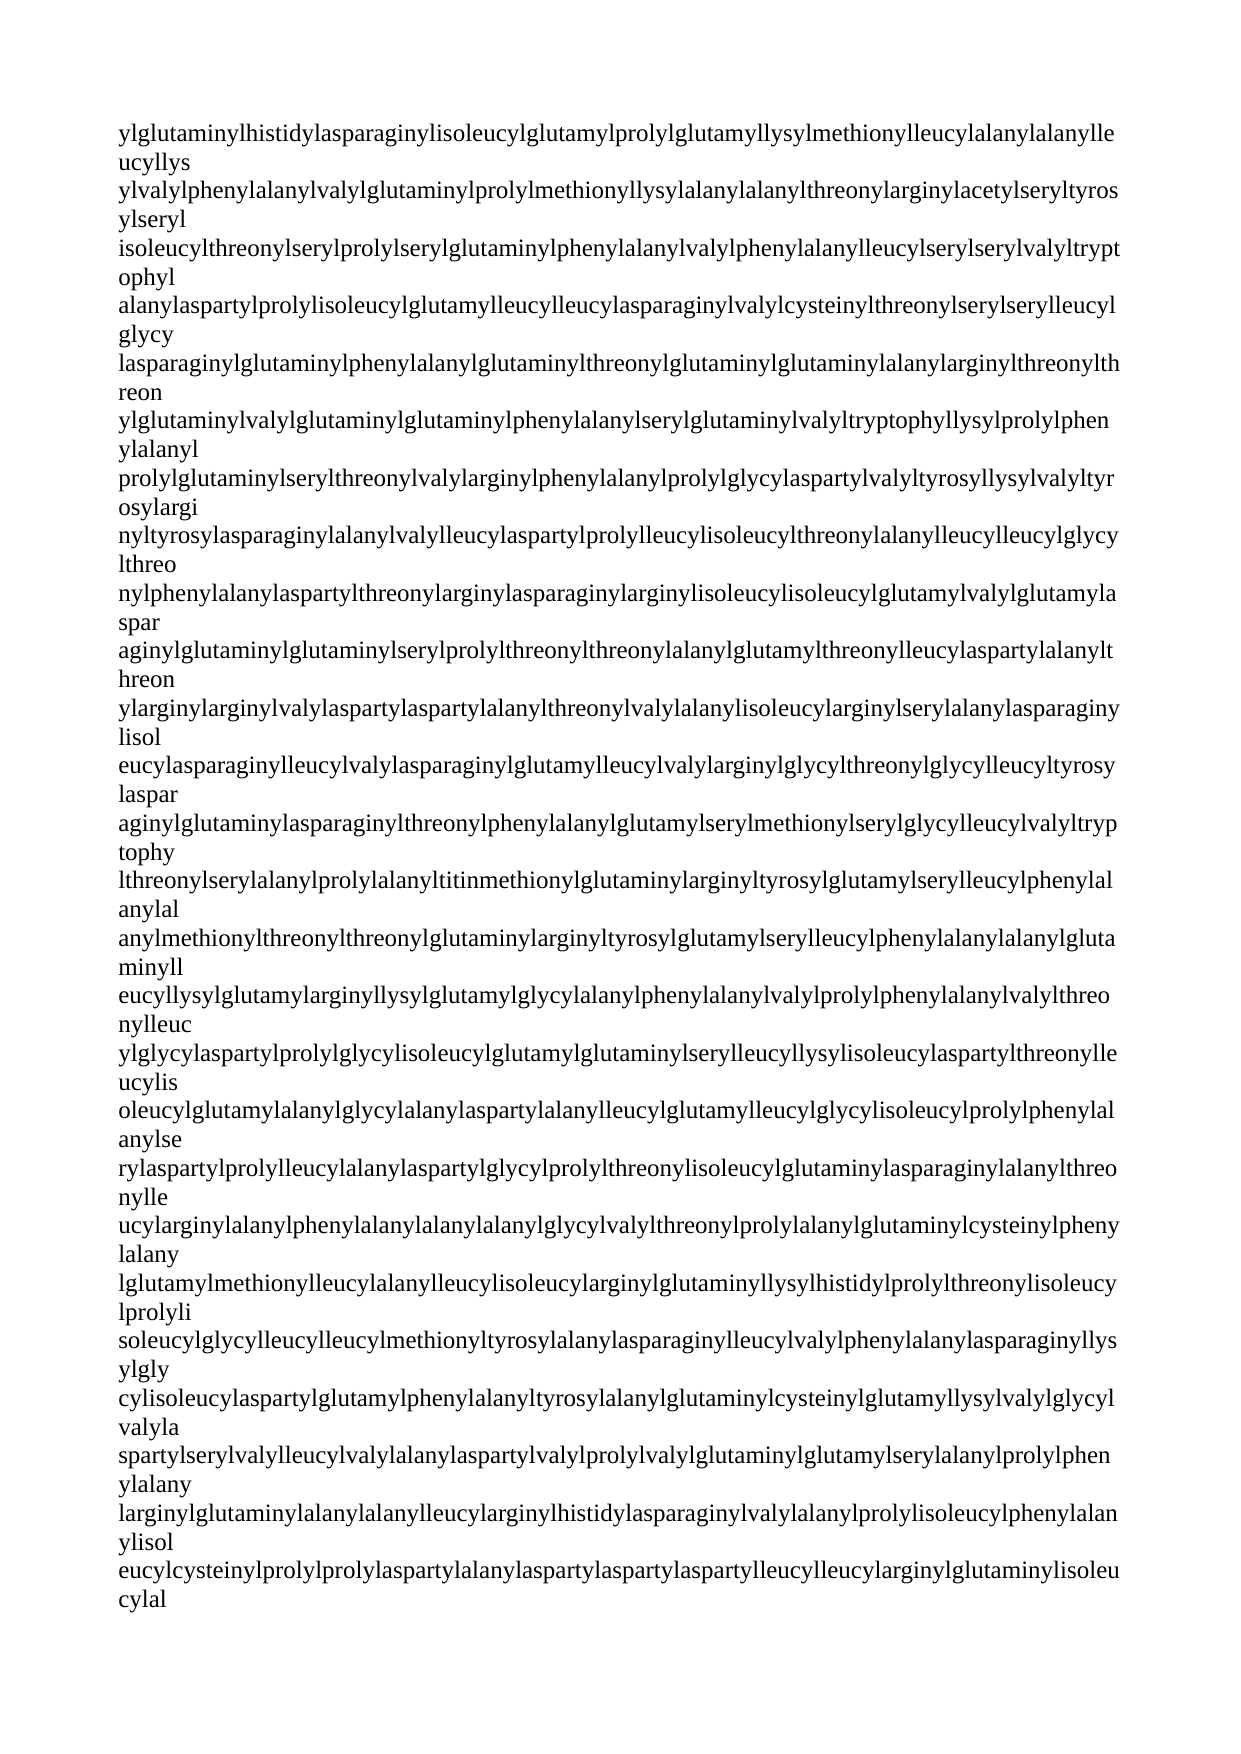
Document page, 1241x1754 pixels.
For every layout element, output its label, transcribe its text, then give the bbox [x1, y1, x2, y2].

text ylglutaminylhistidylasparaginylisoleucylglutamylprolylglutamyllysylmethionylleucylalanylalanylleucyllys ylvalylphenylalanylvalylglutaminylprolylmethionyllysylalanylalanylthreonylarginylacetylseryltyrosylseryl isoleucylthreonylserylprolylserylglutaminylphenylalanylvalylphenylalanylleucylserylserylvalyltryptophyl alanylaspartylprolylisoleucylglutamylleucylleucylasparaginylvalylcysteinylthreonylserylserylleucylglycy lasparaginylglutaminylphenylalanylglutaminylthreonylglutaminylglutaminylalanylarginylthreonylthreon ylglutaminylvalylglutaminylglutaminylphenylalanylserylglutaminylvalyltryptophyllysylprolylphenylalanyl prolylglutaminylserylthreonylvalylarginylphenylalanylprolylglycylaspartylvalyltyrosyllysylvalyltyrosylargi nyltyrosylasparaginylalanylvalylleucylaspartylprolylleucylisoleucylthreonylalanylleucylleucylglycylthreo nylphenylalanylaspartylthreonylarginylasparaginylarginylisoleucylisoleucylglutamylvalylglutamylaspar aginylglutaminylglutaminylserylprolylthreonylthreonylalanylglutamylthreonylleucylaspartylalanylthreon ylarginylarginylvalylaspartylaspartylalanylthreonylvalylalanylisoleucylarginylserylalanylasparaginylisol eucylasparaginylleucylvalylasparaginylglutamylleucylvalylarginylglycylthreonylglycylleucyltyrosylaspar aginylglutaminylasparaginylthreonylphenylalanylglutamylserylmethionylserylglycylleucylvalyltryptophy lthreonylserylalanylprolylalanyltitinmethionylglutaminylarginyltyrosylglutamylserylleucylphenylalanylal anylmethionylthreonylthreonylglutaminylarginyltyrosylglutamylserylleucylphenylalanylalanylglutaminyll eucyllysylglutamylarginyllysylglutamylglycylalanylphenylalanylvalylprolylphenylalanylvalylthreonylleuc ylglycylaspartylprolylglycylisoleucylglutamylglutaminylserylleucyllysylisoleucylaspartylthreonylleucylis oleucylglutamylalanylglycylalanylaspartylalanylleucylglutamylleucylglycylisoleucylprolylphenylalanylse rylaspartylprolylleucylalanylaspartylglycylprolylthreonylisoleucylglutaminylasparaginylalanylthreonylle ucylarginylalanylphenylalanylalanylalanylglycylvalylthreonylprolylalanylglutaminylcysteinylphenylalany lglutamylmethionylleucylalanylleucylisoleucylarginylglutaminyllysylhistidylprolylthreonylisoleucylprolyli soleucylglycylleucylleucylmethionyltyrosylalanylasparaginylleucylvalylphenylalanylasparaginyllysylgly cylisoleucylaspartylglutamylphenylalanyltyrosylalanylglutaminylcysteinylglutamyllysylvalylglycylvalyla spartylserylvalylleucylvalylalanylaspartylvalylprolylvalylglutaminylglutamylserylalanylprolylphenylalany larginylglutaminylalanylalanylleucylarginylhistidylasparaginylvalylalanylprolylisoleucylphenylalanylisol eucylcysteinylprolylprolylaspartylalanylaspartylaspartylaspartylleucylleucylarginylglutaminylisoleucylal [118, 118, 1122, 1613]
